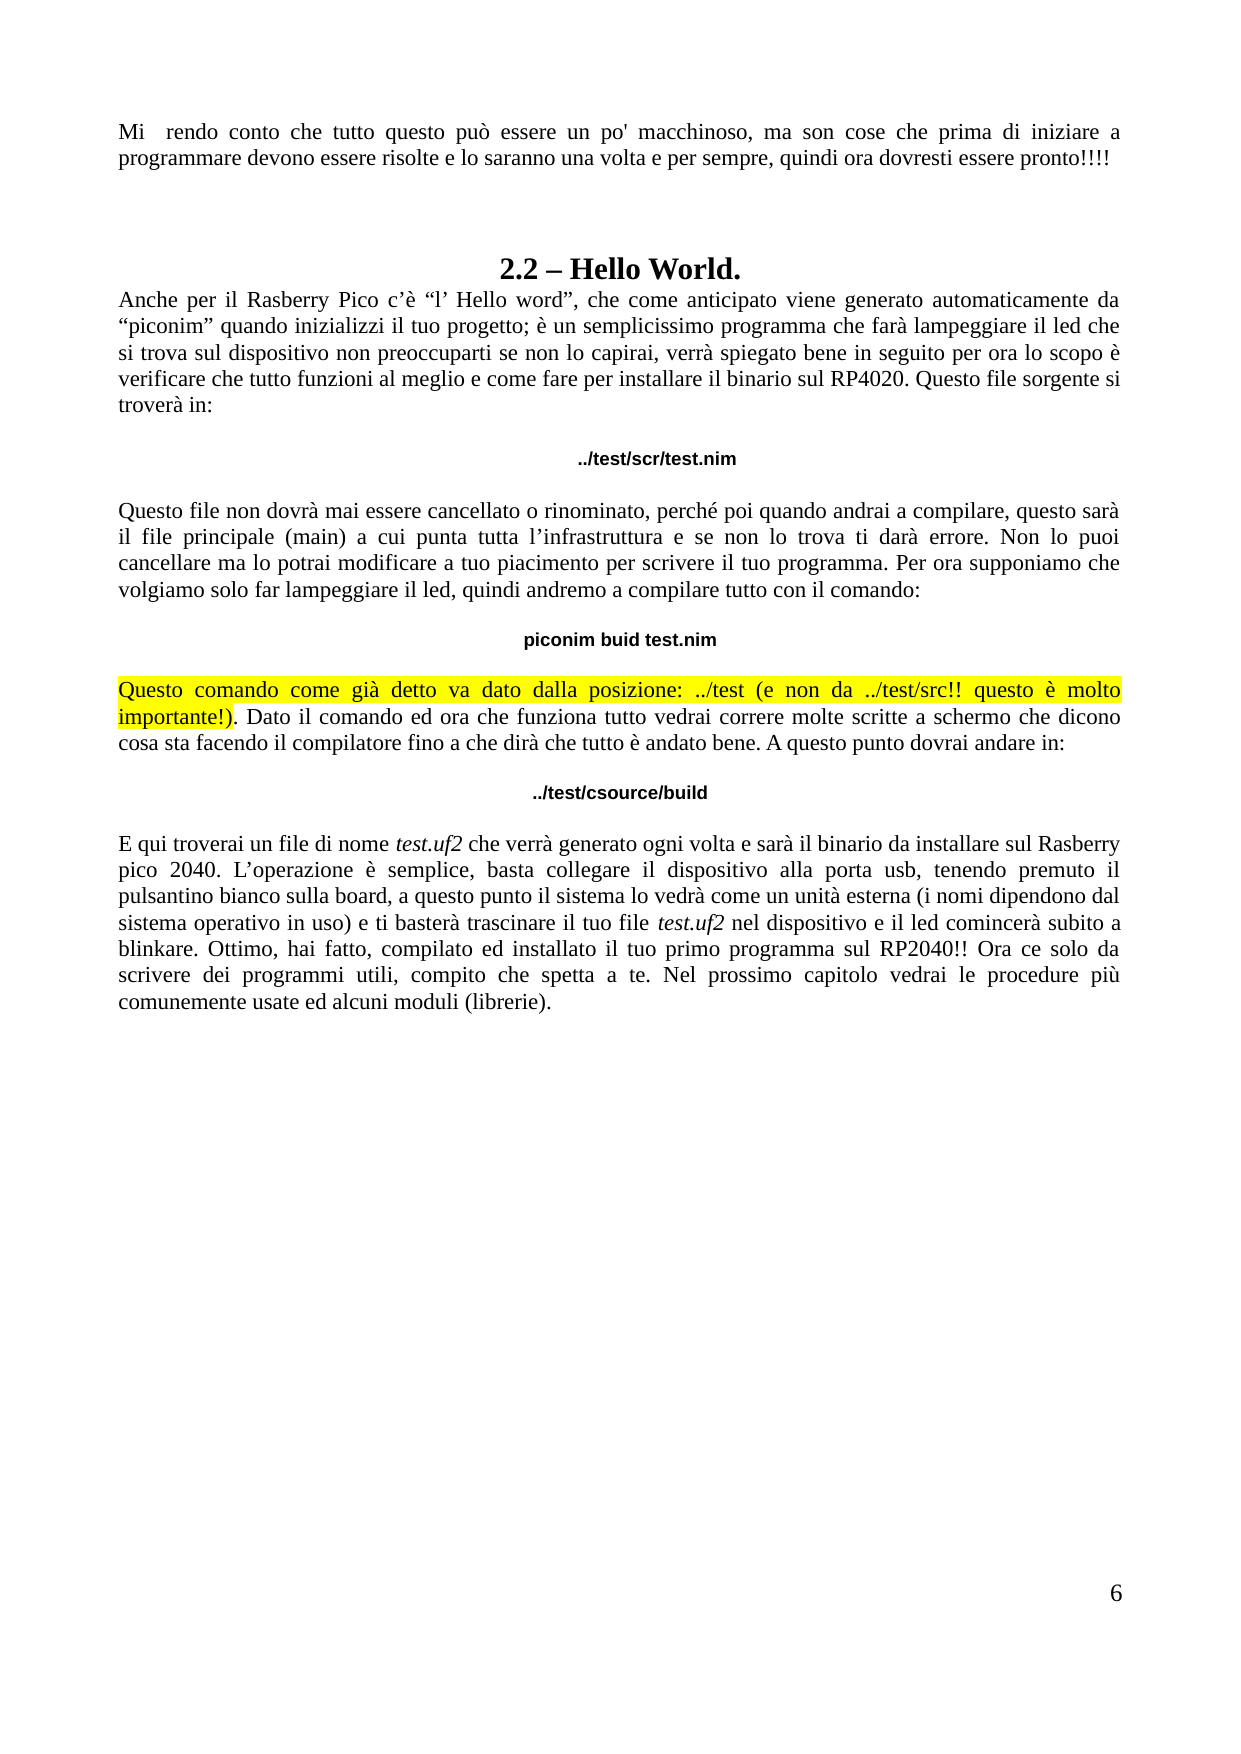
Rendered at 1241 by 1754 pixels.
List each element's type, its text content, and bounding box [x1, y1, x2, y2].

text ../test/csource/build [118, 782, 1122, 803]
text E qui troverai un file di nome test.uf2 che verrà generato ogni volta e sarà il binario da installare sul Rasberry pico 2040. L’operazione è semplice, basta collegare il dispositivo alla porta usb, tenendo premuto il pulsantino bianco sulla board, a questo punto il sistema lo vedrà come un unità esterna (i nomi dipendono dal sistema operativo in uso) e ti basterà trascinare il tuo file test.uf2 nel dispositivo e il led comincerà subito a blinkare. Ottimo, hai fatto, compilato ed installato il tuo primo programma sul RP2040!! Ora ce solo da scrivere dei programmi utili, compito che spetta a te. Nel prossimo capitolo vedrai le procedure più comunemente usate ed alcuni moduli (librerie). [118, 830, 1122, 1014]
text Anche per il Rasberry Pico c’è “l’ Hello word”, che come anticipato viene generato automaticamente da “piconim” quando inizializzi il tuo progetto; è un semplicissimo programma che farà lampeggiare il led che si trova sul dispositivo non preoccuparti se non lo capirai, verrà spiegato bene in seguito per ora lo scopo è verificare che tutto funzioni al meglio e come fare per installare il binario sul RP4020. Questo file sorgente si troverà in: [118, 286, 1122, 418]
text 2.2 – Hello World. [118, 250, 1122, 286]
text piconim buid test.nim [118, 628, 1122, 650]
text ../test/scr/test.nim [118, 444, 1122, 470]
text Questo comando come già detto va dato dalla posizione: ../test (e non da ../test/src!! questo è molto importante!). Dato il comando ed ora che funziona tutto vedrai correre molte scritte a schermo che dicono cosa sta facendo il compilatore fino a che dirà che tutto è andato bene. A questo punto dovrai andare in: [118, 676, 1122, 755]
text Mi rendo conto che tutto questo può essere un po' macchinoso, ma son cose che prima di iniziare a programmare devono essere risolte e lo saranno una volta e per sempre, quindi ora dovresti essere pronto!!!! [118, 118, 1122, 171]
text Questo file non dovrà mai essere cancellato o rinominato, perché poi quando andrai a compilare, questo sarà il file principale (main) a cui punta tutta l’infrastruttura e se non lo trova ti darà errore. Non lo puoi cancellare ma lo potrai modificare a tuo piacimento per scrivere il tuo programma. Per ora supponiamo che volgiamo solo far lampeggiare il led, quindi andremo a compilare tutto con il comando: [118, 497, 1122, 602]
